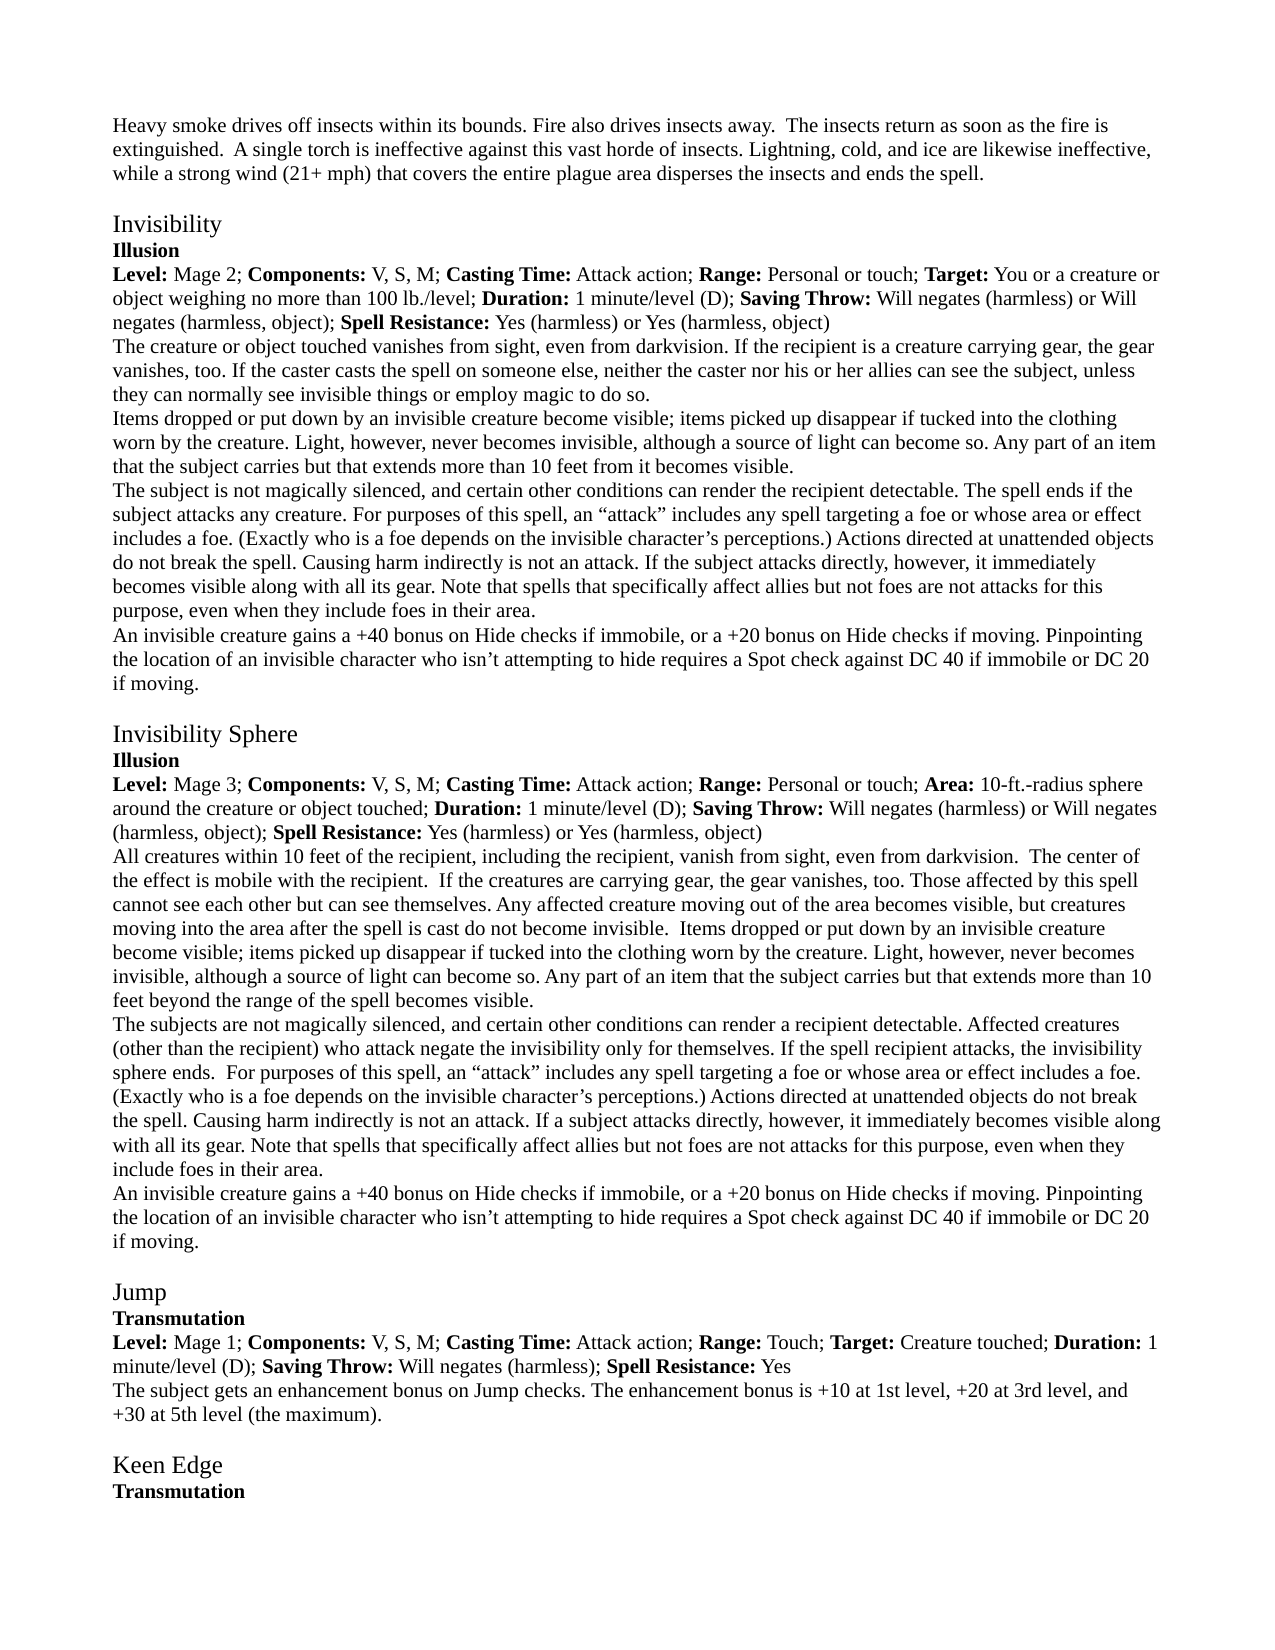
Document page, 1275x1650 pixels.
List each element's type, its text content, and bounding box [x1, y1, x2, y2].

text Heavy smoke drives off insects within its bounds. Fire also drives insects away. The insects return as soon as the fire is extinguished. A single torch is ineffective against this vast horde of insects. Lightning, cold, and ice are likewise ineffective, while a strong wind (21+ mph) that covers the entire plague area disperses the insects and ends the spell. [112, 112, 1162, 185]
text The subject gets an enhancement bonus on Jump checks. The enhancement bonus is +10 at 1st level, +20 at 3rd level, and +30 at 5th level (the maximum). [112, 1378, 1162, 1426]
text Level: Mage 3; Components: V, S, M; Casting Time: Attack action; Range: Personal or touch; Area: 10-ft.-radius sphere around the creature or object touched; Duration: 1 minute/level (D); Saving Throw: Will negates (harmless) or Will negates (harmless, object); Spell Resistance: Yes (harmless) or Yes (harmless, object) [112, 772, 1162, 844]
subtitle Illusion [112, 237, 1162, 262]
subtitle Transmutation [112, 1306, 1162, 1330]
text Level: Mage 2; Components: V, S, M; Casting Time: Attack action; Range: Personal or touch; Target: You or a creature or object weighing no more than 100 lb./level; Duration: 1 minute/level (D); Saving Throw: Will negates (harmless) or Will negates (harmless, object); Spell Resistance: Yes (harmless) or Yes (harmless, object) [112, 262, 1162, 334]
text Invisibility Sphere [112, 719, 1162, 747]
text The creature or object touched vanishes from sight, even from darkvision. If the recipient is a creature carrying gear, the gear vanishes, too. If the caster casts the spell on someone else, neither the caster nor his or her allies can see the subject, unless they can normally see invisible things or employ magic to do so. [112, 334, 1162, 406]
subtitle Jump [112, 1277, 1162, 1306]
text Keen Edge [112, 1450, 1162, 1479]
text The subjects are not magically silenced, and certain other conditions can render a recipient detectable. Affected creatures (other than the recipient) who attack negate the invisibility only for themselves. If the spell recipient attacks, the invisibility sphere ends. For purposes of this spell, an “attack” includes any spell targeting a foe or whose area or effect includes a foe. (Exactly who is a foe depends on the invisible character’s perceptions.) Actions directed at unattended objects do not break the spell. Causing harm indirectly is not an attack. If a subject attacks directly, however, it immediately becomes visible along with all its gear. Note that spells that specifically affect allies but not foes are not attacks for this purpose, even when they include foes in their area. [112, 1012, 1162, 1181]
subtitle Invisibility [112, 209, 1162, 237]
text An invisible creature gains a +40 bonus on Hide checks if immobile, or a +20 bonus on Hide checks if moving. Pinpointing the location of an invisible character who isn’t attempting to hide requires a Spot check against DC 40 if immobile or DC 20 if moving. [112, 1181, 1162, 1253]
text Transmutation [112, 1479, 1162, 1503]
subtitle Illusion [112, 747, 1162, 772]
text Items dropped or put down by an invisible creature become visible; items picked up disappear if tucked into the clothing worn by the creature. Light, however, never becomes invisible, although a source of light can become so. Any part of an item that the subject carries but that extends more than 10 feet from it becomes visible. [112, 406, 1162, 478]
text Level: Mage 1; Components: V, S, M; Casting Time: Attack action; Range: Touch; Target: Creature touched; Duration: 1 minute/level (D); Saving Throw: Will negates (harmless); Spell Resistance: Yes [112, 1330, 1162, 1378]
text The subject is not magically silenced, and certain other conditions can render the recipient detectable. The spell ends if the subject attacks any creature. For purposes of this spell, an “attack” includes any spell targeting a foe or whose area or effect includes a foe. (Exactly who is a foe depends on the invisible character’s perceptions.) Actions directed at unattended objects do not break the spell. Causing harm indirectly is not an attack. If the subject attacks directly, however, it immediately becomes visible along with all its gear. Note that spells that specifically affect allies but not foes are not attacks for this purpose, even when they include foes in their area. [112, 478, 1162, 622]
text An invisible creature gains a +40 bonus on Hide checks if immobile, or a +20 bonus on Hide checks if moving. Pinpointing the location of an invisible character who isn’t attempting to hide requires a Spot check against DC 40 if immobile or DC 20 if moving. [112, 622, 1162, 695]
text All creatures within 10 feet of the recipient, including the recipient, vanish from sight, even from darkvision. The center of the effect is mobile with the recipient. If the creatures are carrying gear, the gear vanishes, too. Those affected by this spell cannot see each other but can see themselves. Any affected creature moving out of the area becomes visible, but creatures moving into the area after the spell is cast do not become invisible. Items dropped or put down by an invisible creature become visible; items picked up disappear if tucked into the clothing worn by the creature. Light, however, never becomes invisible, although a source of light can become so. Any part of an item that the subject carries but that extends more than 10 feet beyond the range of the spell becomes visible. [112, 844, 1162, 1012]
